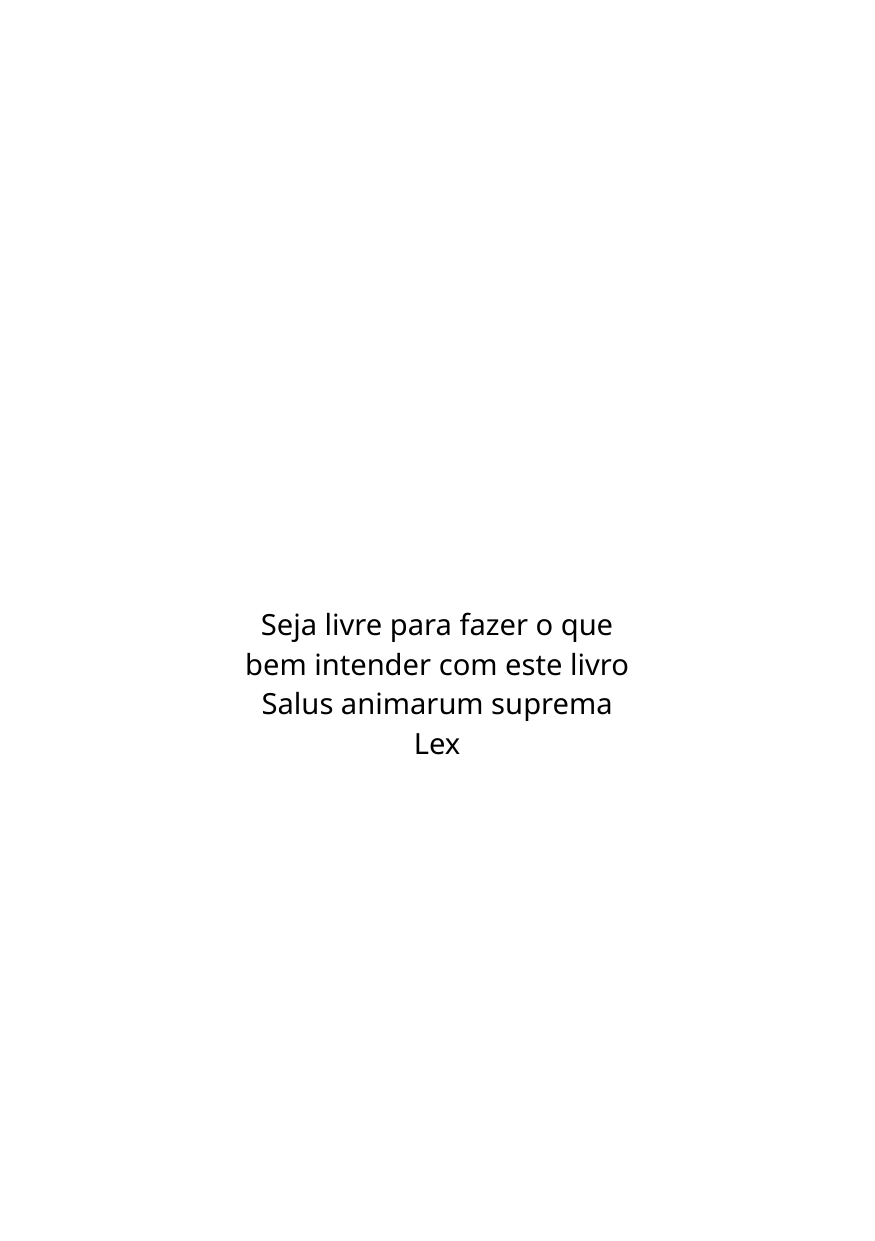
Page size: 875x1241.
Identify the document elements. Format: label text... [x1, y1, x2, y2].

text Salus animarum suprema Lex [236, 683, 638, 763]
text Seja livre para fazer o que bem intender com este livro [236, 604, 638, 683]
